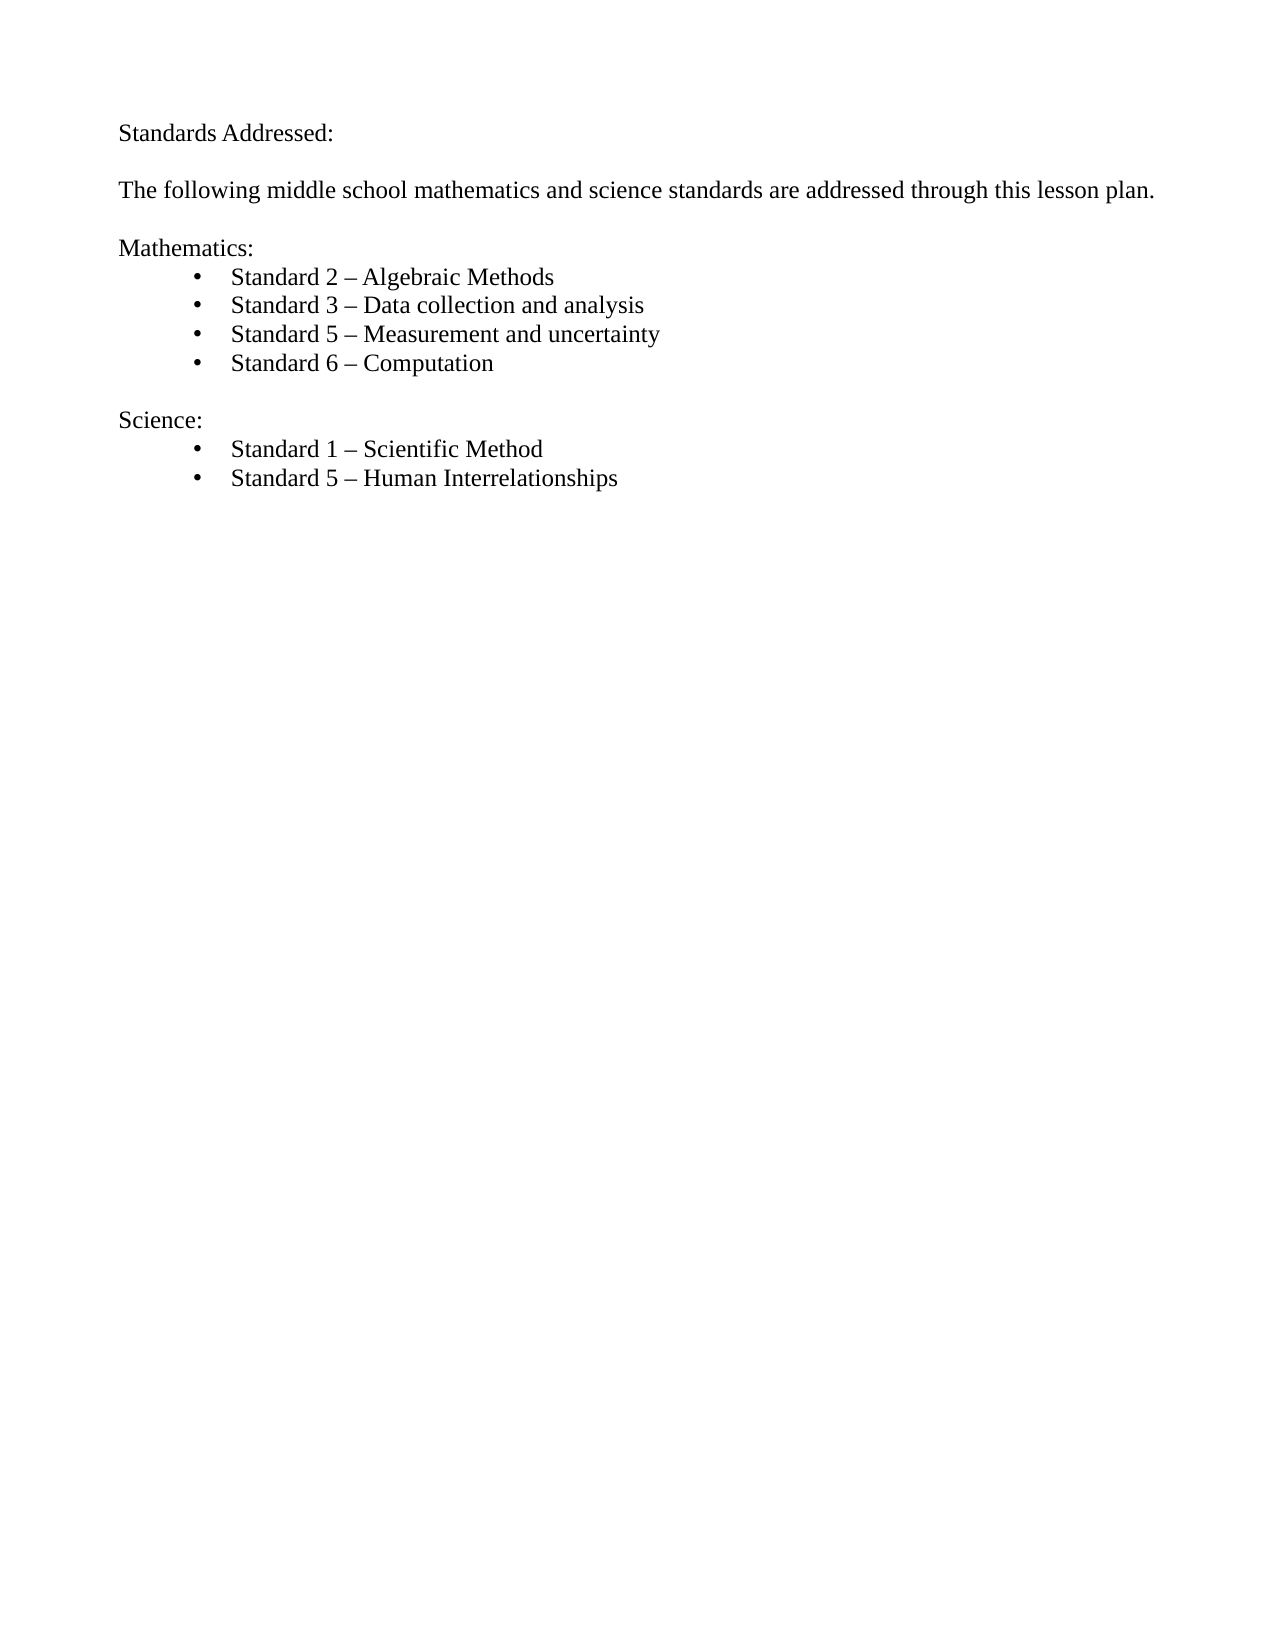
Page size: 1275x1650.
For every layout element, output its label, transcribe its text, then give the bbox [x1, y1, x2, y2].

list Standard 2 – Algebraic Methods [193, 262, 1157, 291]
list Standard 5 – Human Interrelationships [193, 463, 1157, 492]
list Standard 1 – Scientific Method [193, 434, 1157, 463]
text Standards Addressed: [118, 118, 1157, 147]
list Standard 3 – Data collection and analysis [193, 291, 1157, 319]
text Mathematics: [118, 233, 1157, 262]
list Standard 6 – Computation [193, 348, 1157, 377]
list Standard 5 – Measurement and uncertainty [193, 319, 1157, 348]
text The following middle school mathematics and science standards are addressed through this lesson plan. [118, 176, 1157, 204]
text Science: [118, 406, 1157, 434]
